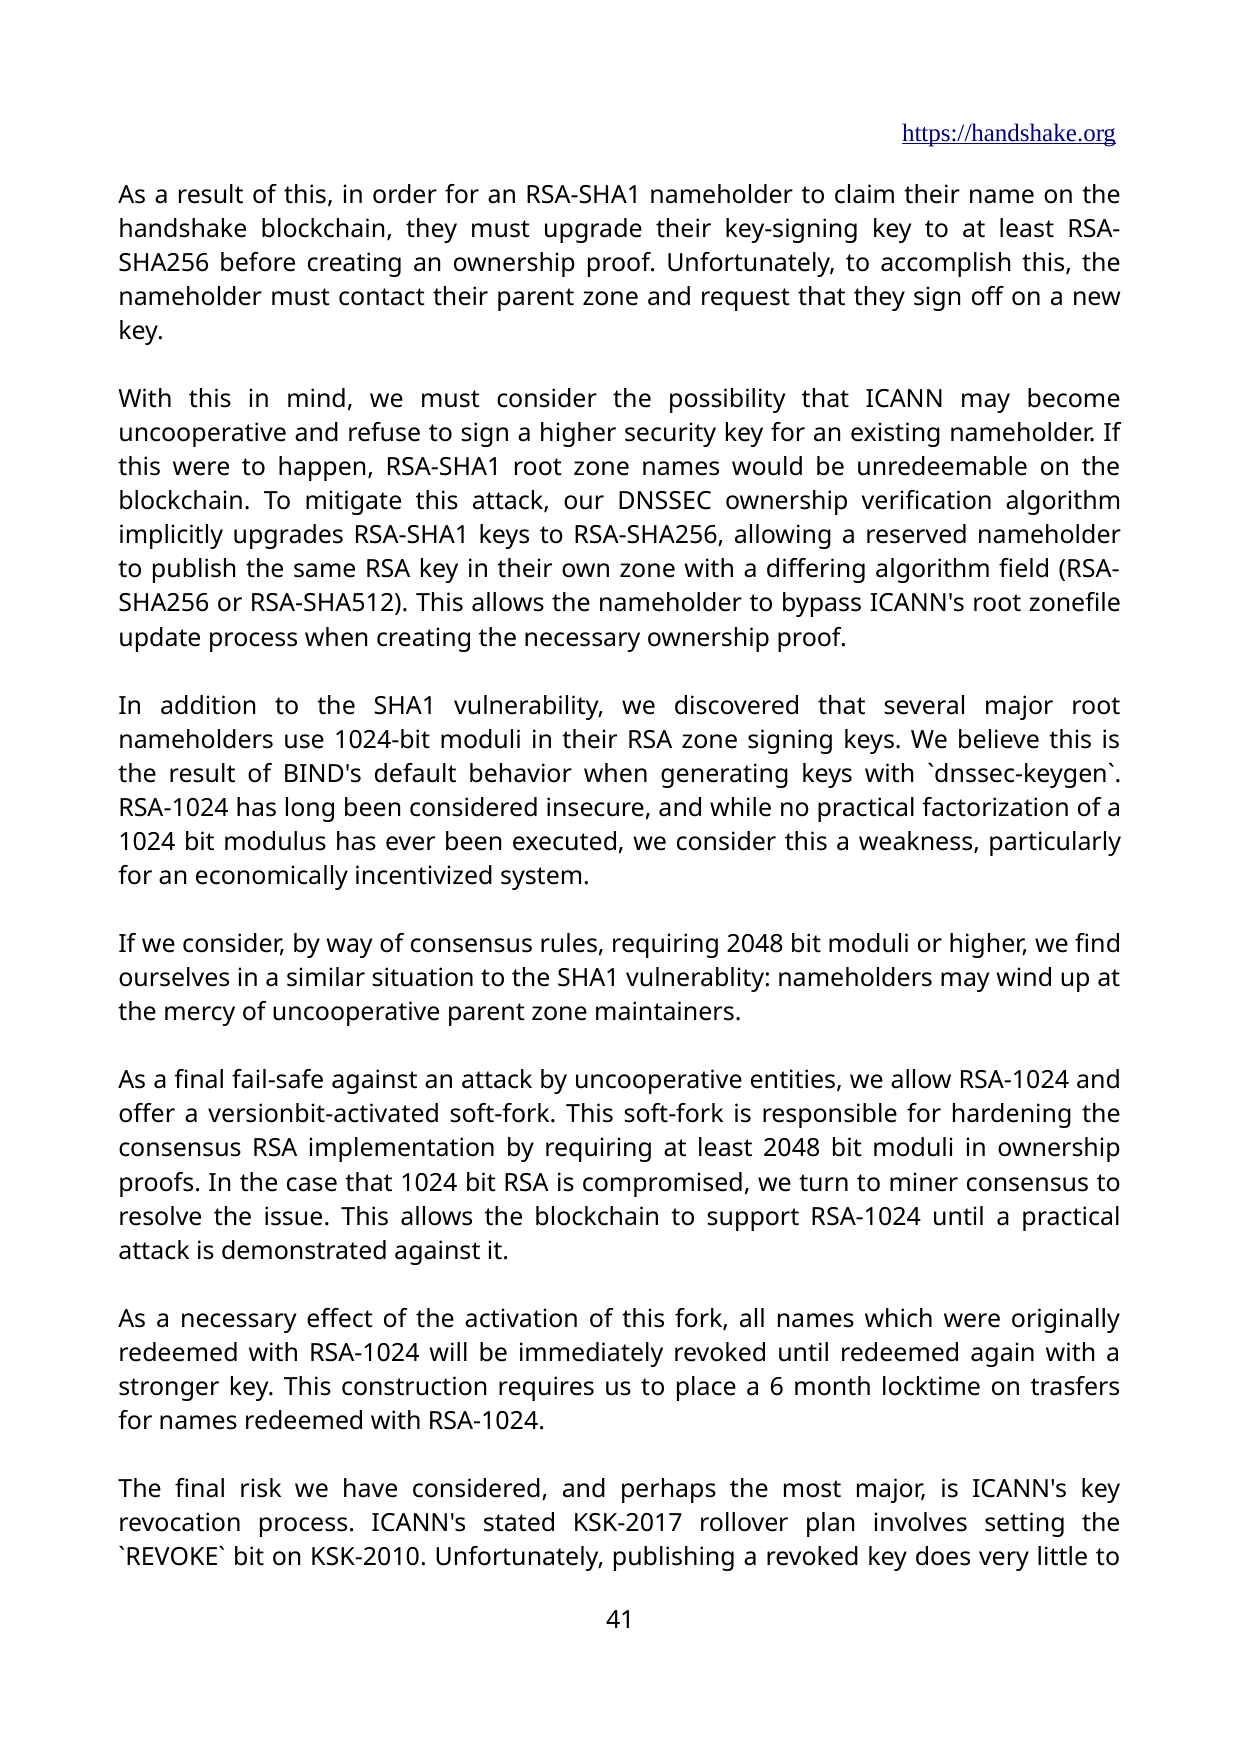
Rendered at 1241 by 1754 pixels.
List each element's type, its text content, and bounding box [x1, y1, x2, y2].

text With this in mind, we must consider the possibility that ICANN may become uncooperative and refuse to sign a higher security key for an existing nameholder. If this were to happen, RSA-SHA1 root zone names would be unredeemable on the blockchain. To mitigate this attack, our DNSSEC ownership verification algorithm implicitly upgrades RSA-SHA1 keys to RSA-SHA256, allowing a reserved nameholder to publish the same RSA key in their own zone with a differing algorithm field (RSA-SHA256 or RSA-SHA512). This allows the nameholder to bypass ICANN's root zonefile update process when creating the necessary ownership proof. [118, 381, 1122, 653]
text The final risk we have considered, and perhaps the most major, is ICANN's key revocation process. ICANN's stated KSK-2017 rollover plan involves setting the `REVOKE` bit on KSK-2010. Unfortunately, publishing a revoked key does very little to [118, 1471, 1122, 1573]
text As a final fail-safe against an attack by uncooperative entities, we allow RSA-1024 and offer a versionbit-activated soft-fork. This soft-fork is responsible for hardening the consensus RSA implementation by requiring at least 2048 bit moduli in ownership proofs. In the case that 1024 bit RSA is compromised, we turn to miner consensus to resolve the issue. This allows the blockchain to support RSA-1024 until a practical attack is demonstrated against it. [118, 1062, 1122, 1266]
text As a result of this, in order for an RSA-SHA1 nameholder to claim their name on the handshake blockchain, they must upgrade their key-signing key to at least RSA-SHA256 before creating an ownership proof. Unfortunately, to accomplish this, the nameholder must contact their parent zone and request that they sign off on a new key. [118, 176, 1122, 347]
text If we consider, by way of consensus rules, requiring 2048 bit moduli or higher, we find ourselves in a similar situation to the SHA1 vulnerablity: nameholders may wind up at the mercy of uncooperative parent zone maintainers. [118, 926, 1122, 1028]
text As a necessary effect of the activation of this fork, all names which were originally redeemed with RSA-1024 will be immediately revoked until redeemed again with a stronger key. This construction requires us to place a 6 month locktime on trasfers for names redeemed with RSA-1024. [118, 1300, 1122, 1437]
text In addition to the SHA1 vulnerability, we discovered that several major root nameholders use 1024-bit moduli in their RSA zone signing keys. We believe this is the result of BIND's default behavior when generating keys with `dnssec-keygen`. RSA-1024 has long been considered insecure, and while no practical factorization of a 1024 bit modulus has ever been executed, we consider this a weakness, particularly for an economically incentivized system. [118, 687, 1122, 892]
